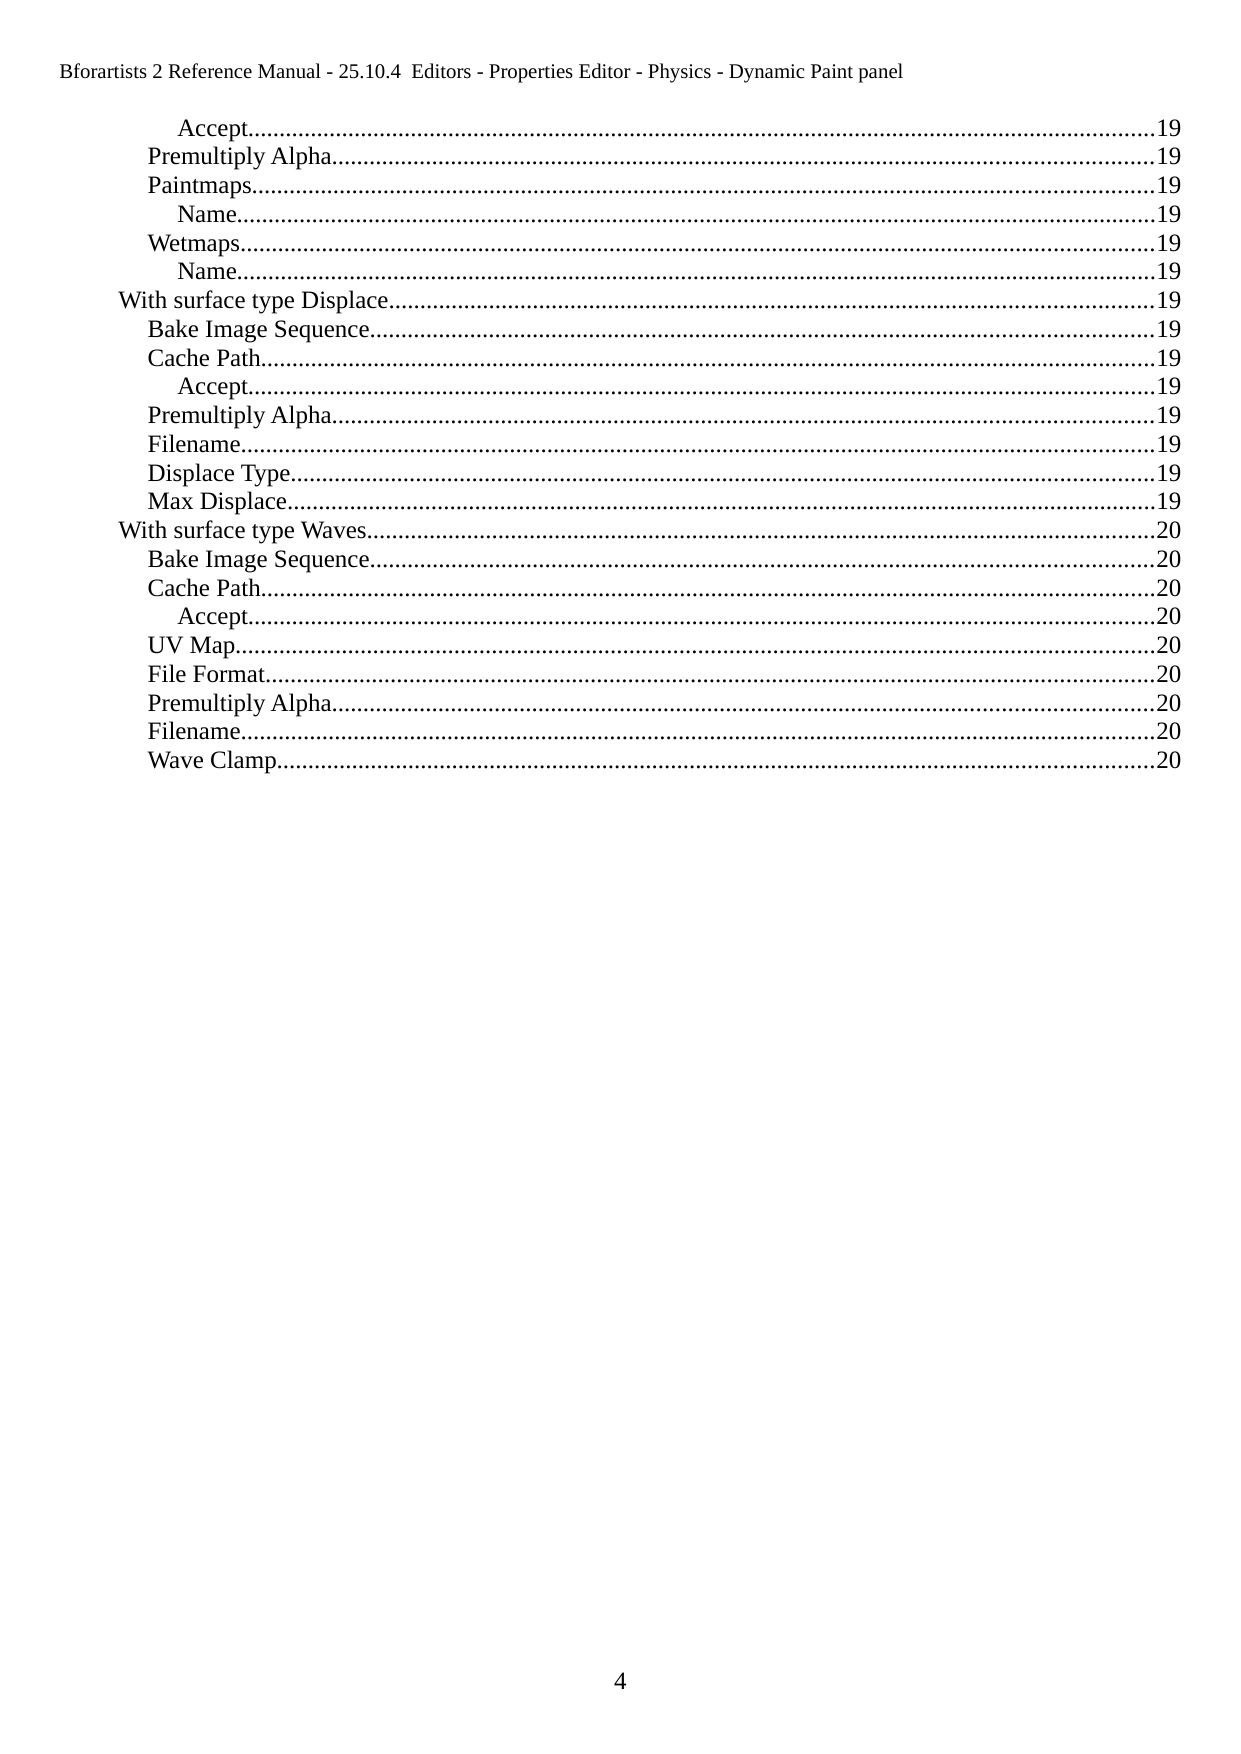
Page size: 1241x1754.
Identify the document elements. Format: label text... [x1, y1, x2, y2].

text With surface type Displace 19 [118, 285, 1181, 314]
text UV Map 20 [147, 630, 1181, 659]
text Wetmaps 19 [147, 228, 1181, 256]
text Premultiply Alpha 19 [147, 141, 1181, 170]
text Premultiply Alpha 20 [147, 688, 1181, 716]
text Bake Image Sequence 20 [147, 544, 1181, 573]
text Displace Type 19 [147, 458, 1181, 486]
text Filename 20 [147, 716, 1181, 745]
text Filename 19 [147, 429, 1181, 458]
text Bake Image Sequence 19 [147, 314, 1181, 343]
text Accept 19 [177, 371, 1181, 400]
text Premultiply Alpha 19 [147, 400, 1181, 429]
text Accept 20 [177, 601, 1181, 630]
text Accept 19 [177, 113, 1181, 141]
text Wave Clamp 20 [147, 745, 1181, 774]
text Max Displace 19 [147, 486, 1181, 515]
text Paintmaps 19 [147, 170, 1181, 199]
text Cache Path 19 [147, 343, 1181, 371]
text Name 19 [177, 256, 1181, 285]
text Name 19 [177, 199, 1181, 228]
text Cache Path 20 [147, 573, 1181, 601]
text File Format 20 [147, 659, 1181, 688]
text With surface type Waves 20 [118, 515, 1181, 544]
